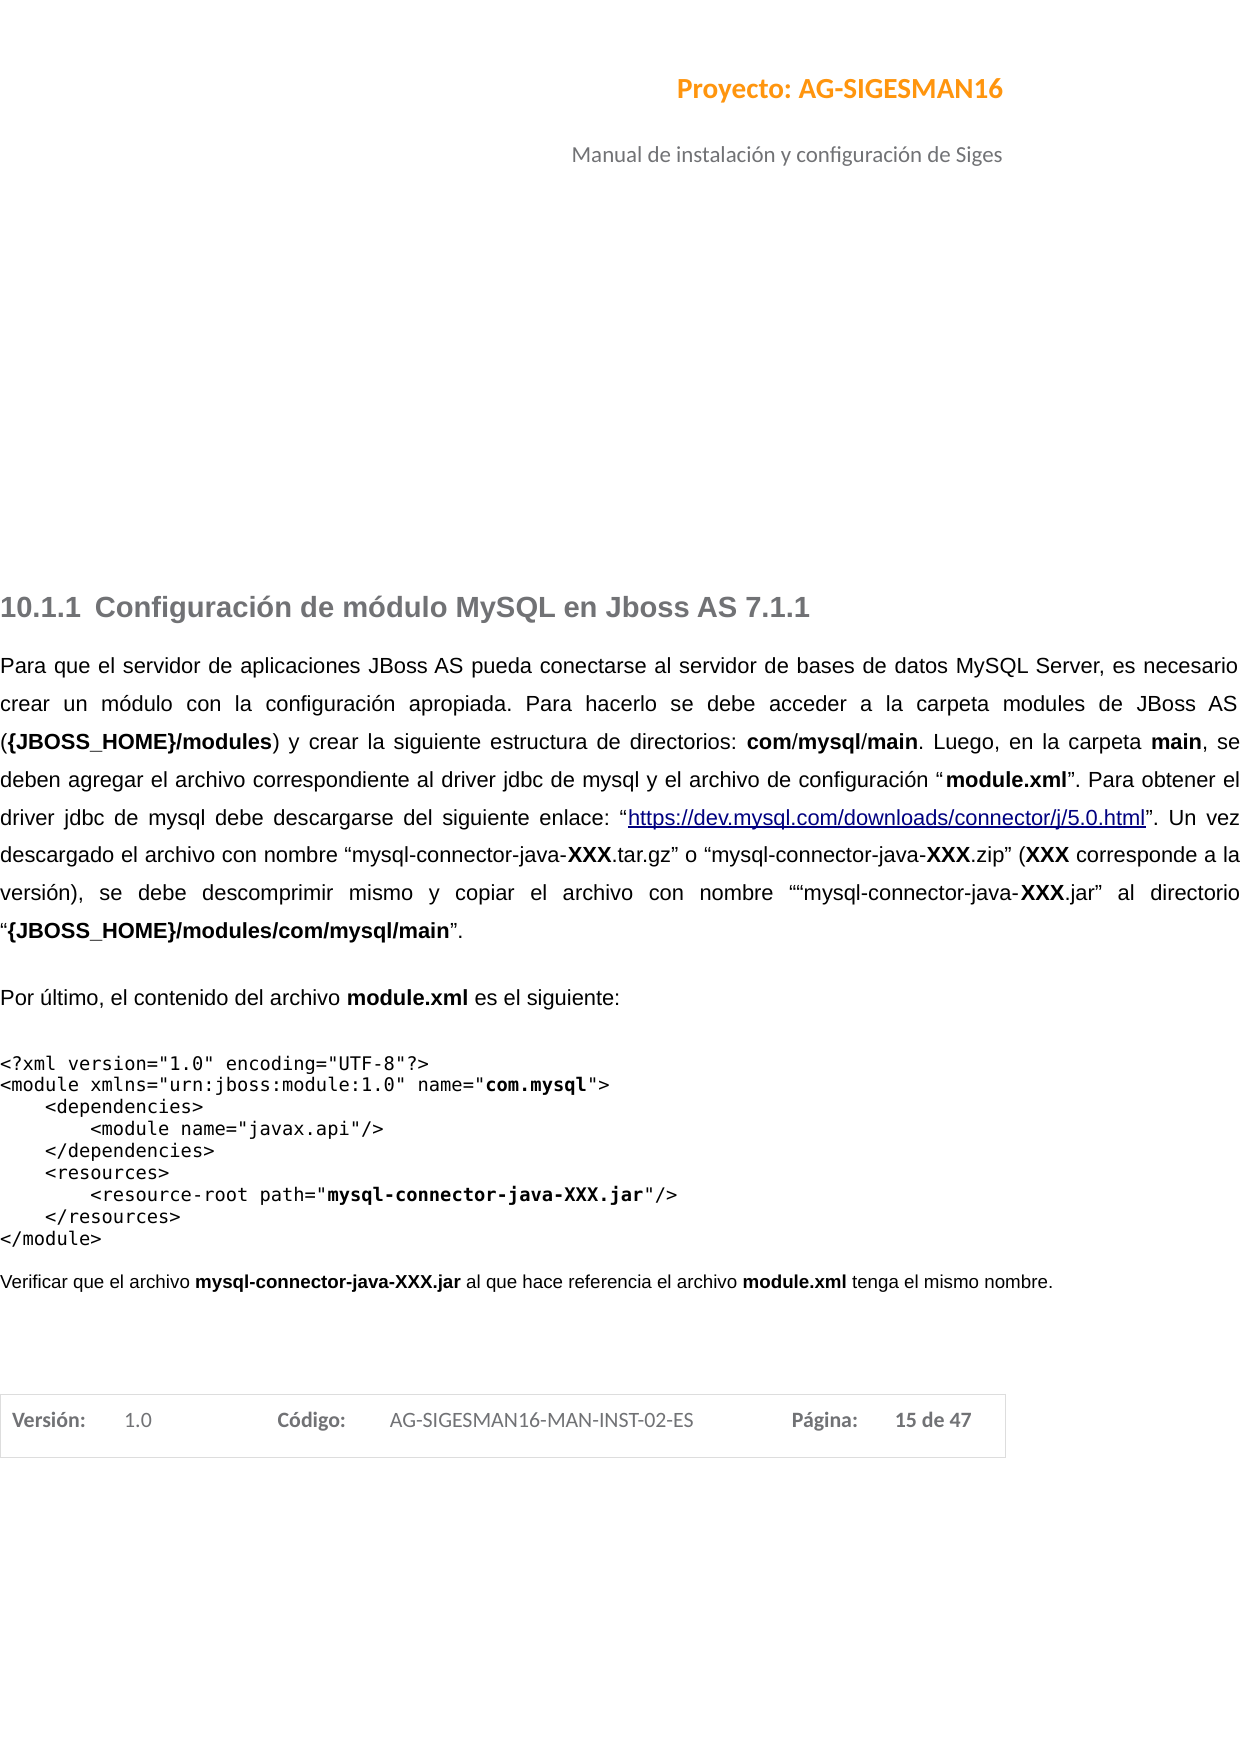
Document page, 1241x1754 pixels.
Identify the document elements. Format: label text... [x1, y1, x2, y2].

text Para que el servidor de aplicaciones JBoss AS pueda conectarse al servidor de bases de datos MySQL Server, es necesario crear un módulo con la configuración apropiada. Para hacerlo se debe acceder a la carpeta modules de JBoss AS ({JBOSS_HOME}/modules) y crear la siguiente estructura de directorios: com/mysql/main. Luego, en la carpeta main, se deben agregar el archivo correspondiente al driver jdbc de mysql y el archivo de configuración “module.xml”. Para obtener el driver jdbc de mysql debe descargarse del siguiente enlace: “https://dev.mysql.com/downloads/connector/j/5.0.html”. Un vez descargado el archivo con nombre “mysql-connector-java-XXX.tar.gz” o “mysql-connector-java-XXX.zip” (XXX corresponde a la versión), se debe descomprimir mismo y copiar el archivo con nombre ““mysql-connector-java-XXX.jar” al directorio “{JBOSS_HOME}/modules/com/mysql/main”. [0, 653, 1240, 943]
text Por último, el contenido del archivo module.xml es el siguiente: [0, 985, 1240, 1010]
text <?xml version="1.0" encoding="UTF-8"?> <module xmlns="urn:jboss:module:1.0" name="com.mysql"> <dependencies> <module name="javax.api"/> </dependencies> <resources> <resource-root path="mysql-connector-java-XXX.jar"/> </resources> </module> [0, 1052, 1240, 1249]
subtitle Configuración de módulo MySQL en Jboss AS 7.1.1 [0, 591, 1240, 624]
text Verificar que el archivo mysql-connector-java-XXX.jar al que hace referencia el archivo module.xml tenga el mismo nombre. [0, 1271, 1240, 1292]
